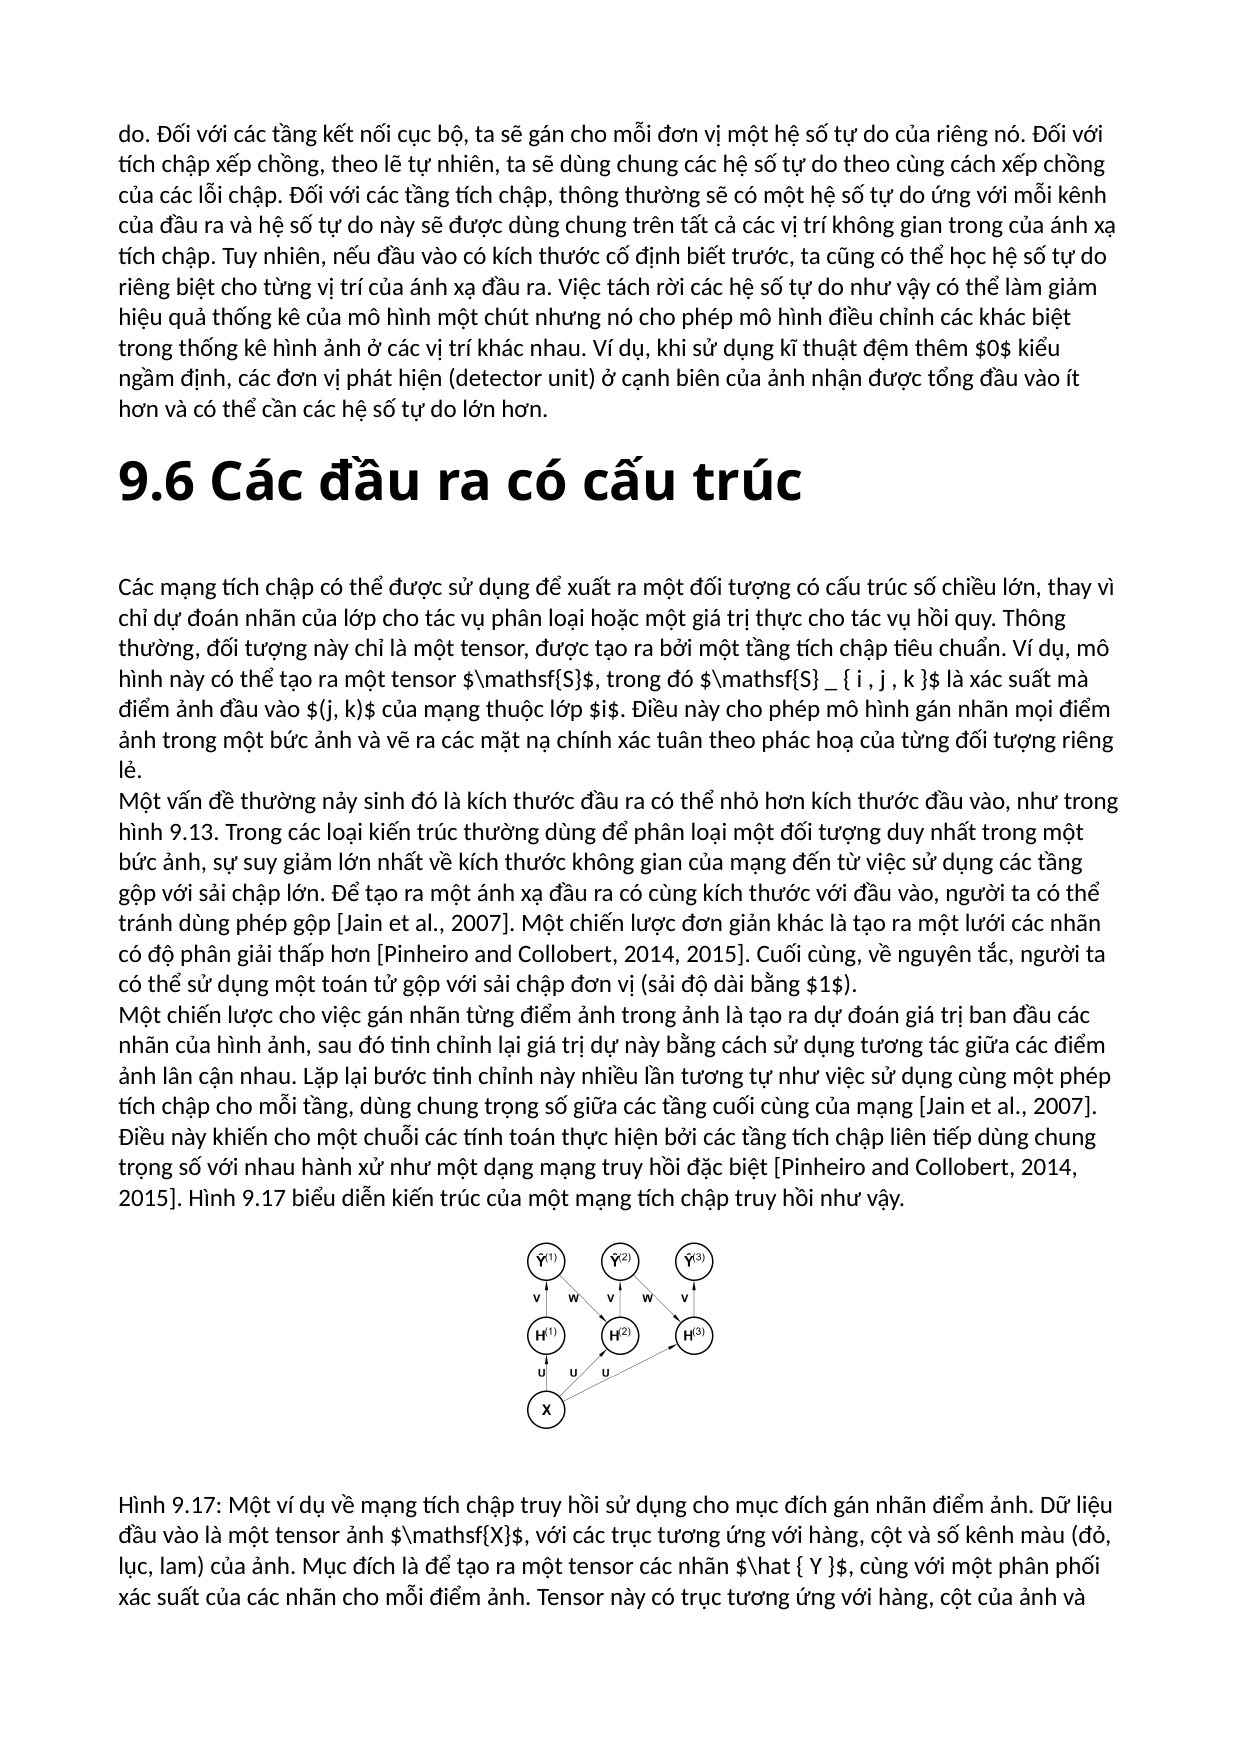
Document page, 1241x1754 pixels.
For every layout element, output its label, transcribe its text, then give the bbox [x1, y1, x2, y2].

text Các mạng tích chập có thể được sử dụng để xuất ra một đối tượng có cấu trúc số chiều lớn, thay vì chỉ dự đoán nhãn của lớp cho tác vụ phân loại hoặc một giá trị thực cho tác vụ hồi quy. Thông thường, đối tượng này chỉ là một tensor, được tạo ra bởi một tầng tích chập tiêu chuẩn. Ví dụ, mô hình này có thể tạo ra một tensor $\mathsf{S}$, trong đó $\mathsf{S} _ { i , j , k }$ là xác suất mà điểm ảnh đầu vào $(j, k)$ của mạng thuộc lớp $i$. Điều này cho phép mô hình gán nhãn mọi điểm ảnh trong một bức ảnh và vẽ ra các mặt nạ chính xác tuân theo phác hoạ của từng đối tượng riêng lẻ. [118, 571, 1122, 785]
text Hình 9.17: Một ví dụ về mạng tích chập truy hồi sử dụng cho mục đích gán nhãn điểm ảnh. Dữ liệu đầu vào là một tensor ảnh $\mathsf{X}$, với các trục tương ứng với hàng, cột và số kênh màu (đỏ, lục, lam) của ảnh. Mục đích là để tạo ra một tensor các nhãn $\hat { Y }$, cùng với một phân phối xác suất của các nhãn cho mỗi điểm ảnh. Tensor này có trục tương ứng với hàng, cột của ảnh và [118, 1489, 1122, 1611]
subtitle 9.6 Các đầu ra có cấu trúc [118, 442, 1122, 516]
text do. Đối với các tầng kết nối cục bộ, ta sẽ gán cho mỗi đơn vị một hệ số tự do của riêng nó. Đối với tích chập xếp chồng, theo lẽ tự nhiên, ta sẽ dùng chung các hệ số tự do theo cùng cách xếp chồng của các lỗi chập. Đối với các tầng tích chập, thông thường sẽ có một hệ số tự do ứng với mỗi kênh của đầu ra và hệ số tự do này sẽ được dùng chung trên tất cả các vị trí không gian trong của ánh xạ tích chập. Tuy nhiên, nếu đầu vào có kích thước cố định biết trước, ta cũng có thể học hệ số tự do riêng biệt cho từng vị trí của ánh xạ đầu ra. Việc tách rời các hệ số tự do như vậy có thể làm giảm hiệu quả thống kê của mô hình một chút nhưng nó cho phép mô hình điều chỉnh các khác biệt trong thống kê hình ảnh ở các vị trí khác nhau. Ví dụ, khi sử dụng kĩ thuật đệm thêm $0$ kiểu ngầm định, các đơn vị phát hiện (detector unit) ở cạnh biên của ảnh nhận được tổng đầu vào ít hơn và có thể cần các hệ số tự do lớn hơn. [118, 118, 1122, 423]
text Một chiến lược cho việc gán nhãn từng điểm ảnh trong ảnh là tạo ra dự đoán giá trị ban đầu các nhãn của hình ảnh, sau đó tinh chỉnh lại giá trị dự này bằng cách sử dụng tương tác giữa các điểm ảnh lân cận nhau. Lặp lại bước tinh chỉnh này nhiều lần tương tự như việc sử dụng cùng một phép tích chập cho mỗi tầng, dùng chung trọng số giữa các tầng cuối cùng của mạng [Jain et al., 2007]. Điều này khiến cho một chuỗi các tính toán thực hiện bởi các tầng tích chập liên tiếp dùng chung trọng số với nhau hành xử như một dạng mạng truy hồi đặc biệt [Pinheiro and Collobert, 2014, 2015]. Hình 9.17 biểu diễn kiến trúc của một mạng tích chập truy hồi như vậy. [118, 999, 1122, 1212]
text Một vấn đề thường nảy sinh đó là kích thước đầu ra có thể nhỏ hơn kích thước đầu vào, như trong hình 9.13. Trong các loại kiến trúc thường dùng để phân loại một đối tượng duy nhất trong một bức ảnh, sự suy giảm lớn nhất về kích thước không gian của mạng đến từ việc sử dụng các tầng gộp với sải chập lớn. Để tạo ra một ánh xạ đầu ra có cùng kích thước với đầu vào, người ta có thể tránh dùng phép gộp [Jain et al., 2007]. Một chiến lược đơn giản khác là tạo ra một lưới các nhãn có độ phân giải thấp hơn [Pinheiro and Collobert, 2014, 2015]. Cuối cùng, về nguyên tắc, người ta có thể sử dụng một toán tử gộp với sải chập đơn vị (sải độ dài bằng $1$). [118, 785, 1122, 999]
picture [127, 1212, 1113, 1459]
